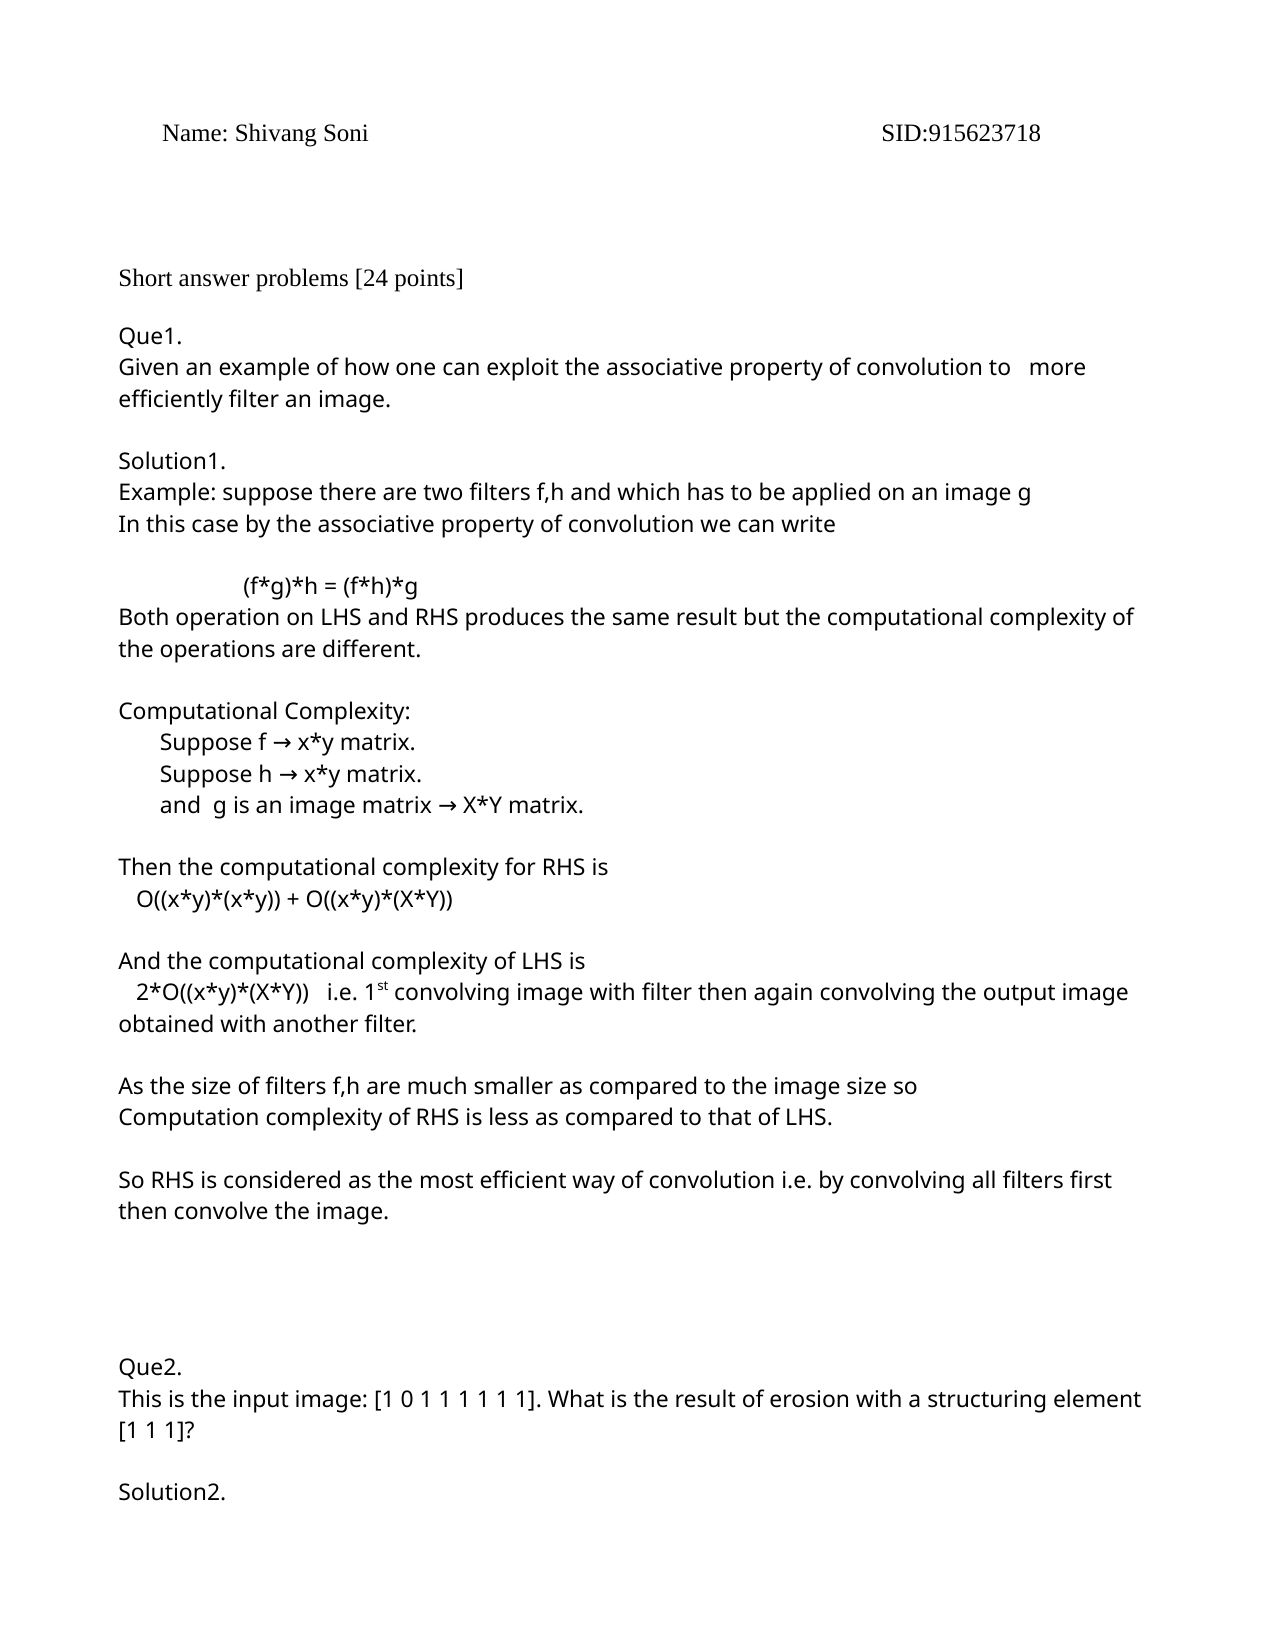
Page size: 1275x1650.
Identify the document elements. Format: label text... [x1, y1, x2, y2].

text And the computational complexity of LHS is [118, 945, 1157, 976]
text In this case by the associative property of convolution we can write [118, 508, 1157, 539]
text Solution1. [118, 445, 1157, 476]
text (f*g)*h = (f*h)*g [118, 570, 1157, 601]
text Solution2. [118, 1476, 1157, 1508]
text This is the input image: [1 0 1 1 1 1 1 1]. What is the result of erosion with a structuring element [1 1 1]? [118, 1383, 1157, 1445]
text Both operation on LHS and RHS produces the same result but the computational complexity of the operations are different. [118, 601, 1157, 664]
text Example: suppose there are two filters f,h and which has to be applied on an image g [118, 476, 1157, 508]
text and g is an image matrix → X*Y matrix. [118, 789, 1157, 820]
text Que2. [118, 1351, 1157, 1383]
text Suppose f → x*y matrix. [118, 726, 1157, 758]
text 2*O((x*y)*(X*Y)) i.e. 1st convolving image with filter then again convolving the output image obtained with another filter. [118, 976, 1157, 1039]
text So RHS is considered as the most efficient way of convolution i.e. by convolving all filters first then convolve the image. [118, 1164, 1157, 1226]
text Computation complexity of RHS is less as compared to that of LHS. [118, 1101, 1157, 1133]
text O((x*y)*(x*y)) + O((x*y)*(X*Y)) [118, 883, 1157, 914]
text Que1. [118, 320, 1157, 351]
text Suppose h → x*y matrix. [118, 758, 1157, 789]
text Given an example of how one can exploit the associative property of convolution to more efficiently filter an image. [118, 351, 1157, 414]
text Then the computational complexity for RHS is [118, 851, 1157, 883]
text Computational Complexity: [118, 695, 1157, 726]
text Short answer problems [24 points] [118, 263, 1157, 291]
text As the size of filters f,h are much smaller as compared to the image size so [118, 1070, 1157, 1101]
